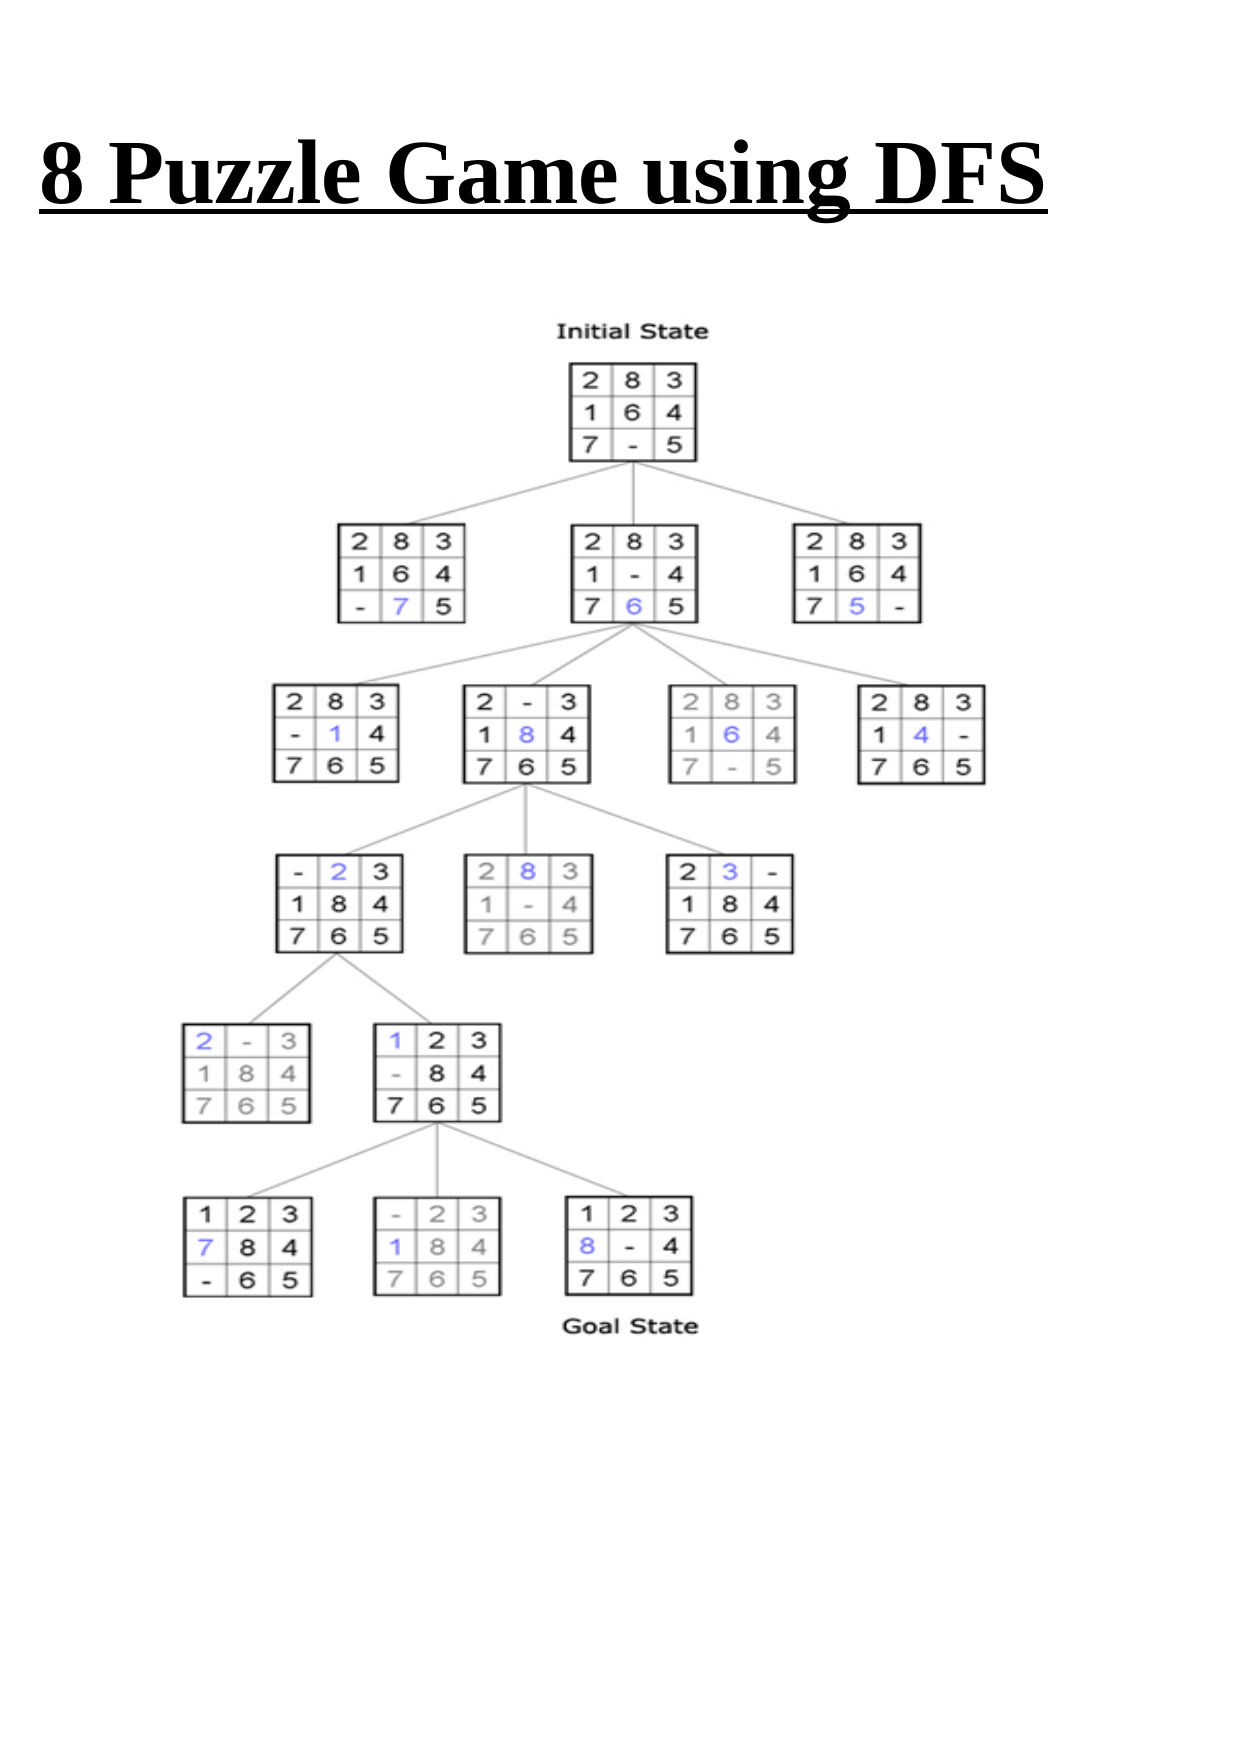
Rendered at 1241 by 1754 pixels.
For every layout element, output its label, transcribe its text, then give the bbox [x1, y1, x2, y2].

text 8 Puzzle Game using DFS [39, 118, 1202, 1542]
picture [78, 265, 1151, 1437]
